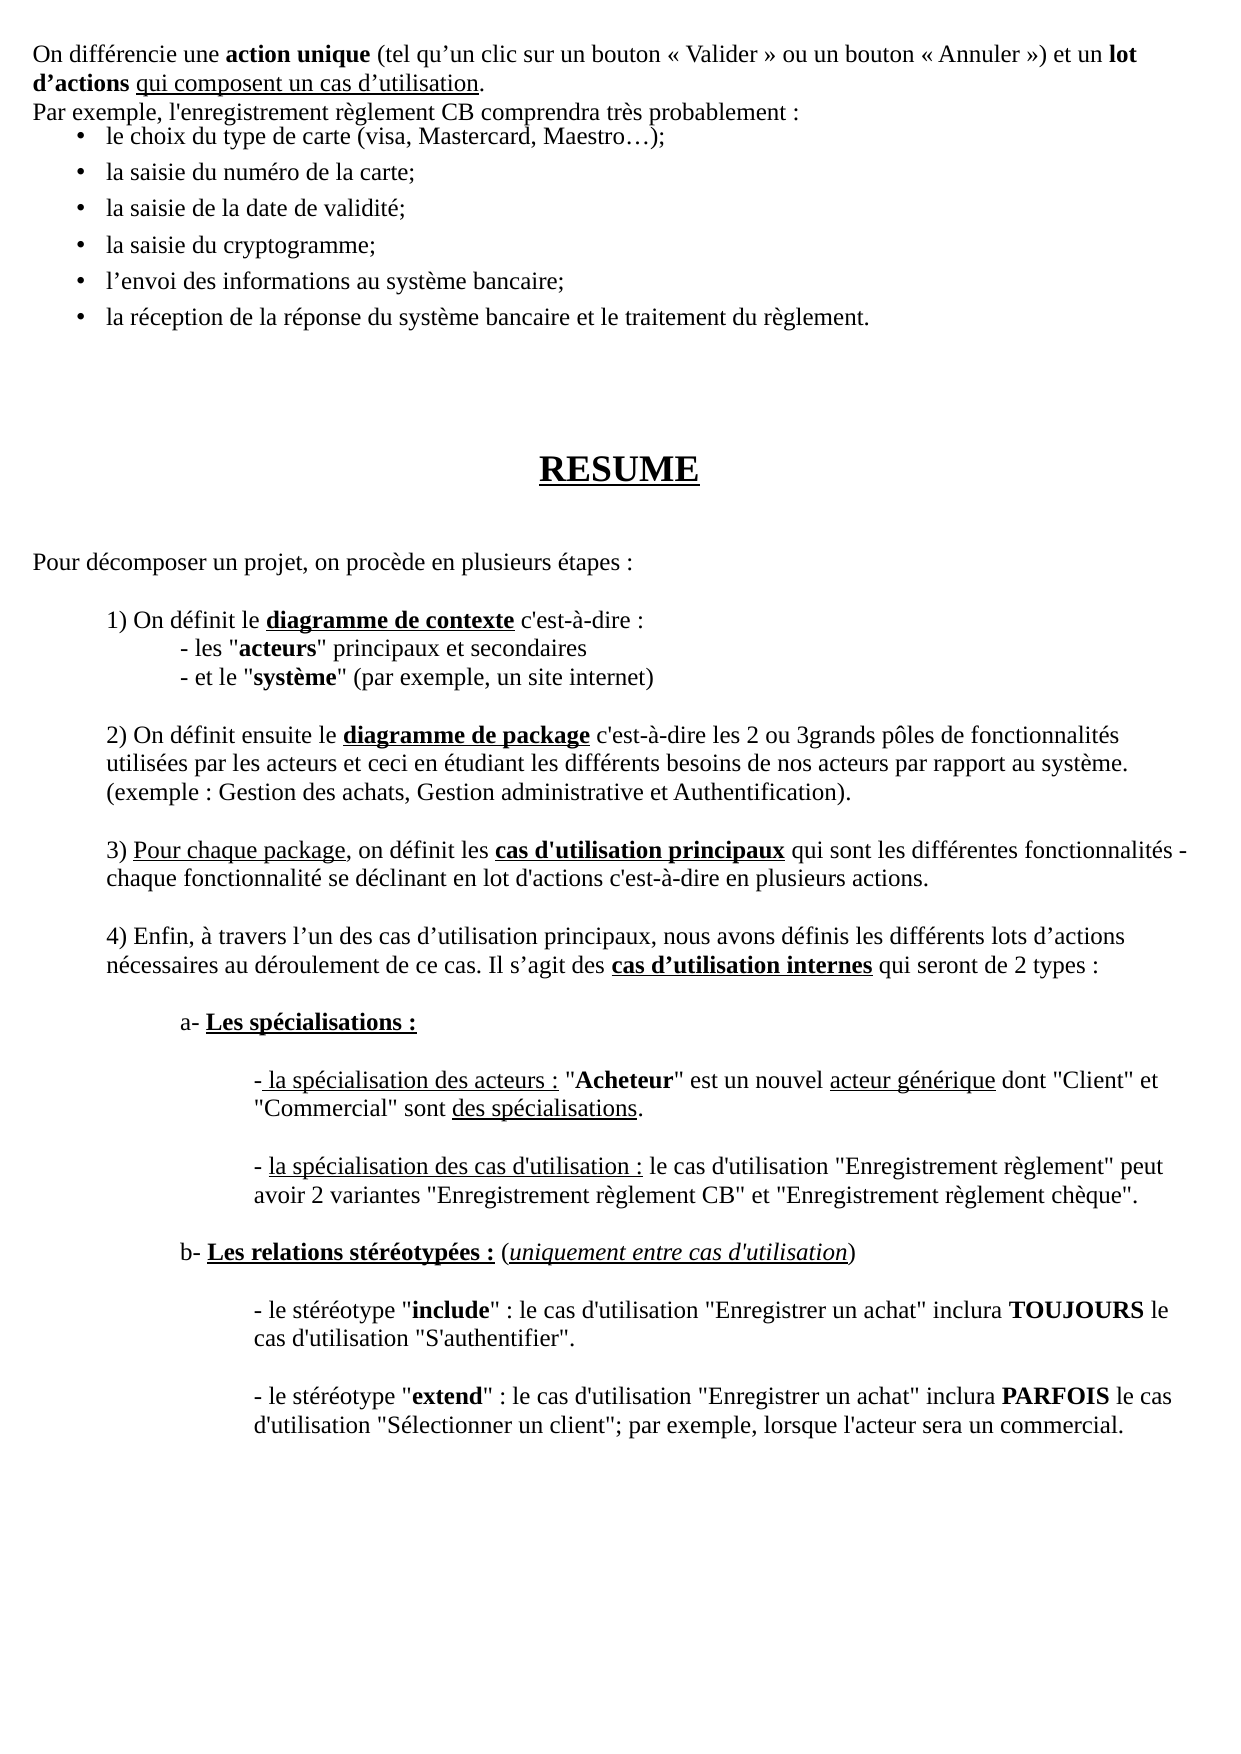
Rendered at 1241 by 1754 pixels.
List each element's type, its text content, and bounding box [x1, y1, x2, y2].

text (exemple : Gestion des achats, Gestion administrative et Authentification). [32, 777, 1206, 806]
text - et le "système" (par exemple, un site internet) [32, 662, 1206, 691]
text - la spécialisation des cas d'utilisation : le cas d'utilisation "Enregistrement règlement" peut avoir 2 variantes "Enregistrement règlement CB" et "Enregistrement règlement chèque". [32, 1151, 1206, 1208]
text a- Les spécialisations : [32, 1007, 1206, 1036]
list le choix du type de carte (visa, Mastercard, Maestro…); [76, 126, 1206, 149]
text - les "acteurs" principaux et secondaires [32, 633, 1206, 662]
list la saisie de la date de validité; [76, 198, 1206, 222]
list l’envoi des informations au système bancaire; [76, 270, 1206, 294]
text 1) On définit le diagramme de contexte c'est-à-dire : [32, 605, 1206, 633]
text RESUME [32, 447, 1206, 490]
text 4) Enfin, à travers l’un des cas d’utilisation principaux, nous avons définis les différents lots d’actions nécessaires au déroulement de ce cas. Il s’agit des cas d’utilisation internes qui seront de 2 types : [32, 921, 1206, 978]
text - le stéréotype "include" : le cas d'utilisation "Enregistrer un achat" inclura TOUJOURS le cas d'utilisation "S'authentifier". [32, 1295, 1206, 1352]
list la réception de la réponse du système bancaire et le traitement du règlement. [76, 306, 1206, 330]
text 2) On définit ensuite le diagramme de package c'est-à-dire les 2 ou 3grands pôles de fonctionnalités utilisées par les acteurs et ceci en étudiant les différents besoins de nos acteurs par rapport au système. [32, 720, 1206, 777]
text - le stéréotype "extend" : le cas d'utilisation "Enregistrer un achat" inclura PARFOIS le cas d'utilisation "Sélectionner un client"; par exemple, lorsque l'acteur sera un commercial. [32, 1381, 1206, 1438]
text Par exemple, l'enregistrement règlement CB comprendra très probablement : [32, 97, 1206, 126]
text Pour décomposer un projet, on procède en plusieurs étapes : [32, 547, 1206, 576]
list la saisie du numéro de la carte; [76, 162, 1206, 186]
text b- Les relations stéréotypées : (uniquement entre cas d'utilisation) [32, 1237, 1206, 1266]
text On différencie une action unique (tel qu’un clic sur un bouton « Valider » ou un bouton « Annuler ») et un lot d’actions qui composent un cas d’utilisation. [32, 39, 1206, 97]
text - la spécialisation des acteurs : "Acheteur" est un nouvel acteur générique dont "Client" et "Commercial" sont des spécialisations. [32, 1065, 1206, 1122]
list la saisie du cryptogramme; [76, 234, 1206, 258]
text 3) Pour chaque package, on définit les cas d'utilisation principaux qui sont les différentes fonctionnalités - chaque fonctionnalité se déclinant en lot d'actions c'est-à-dire en plusieurs actions. [32, 835, 1206, 892]
